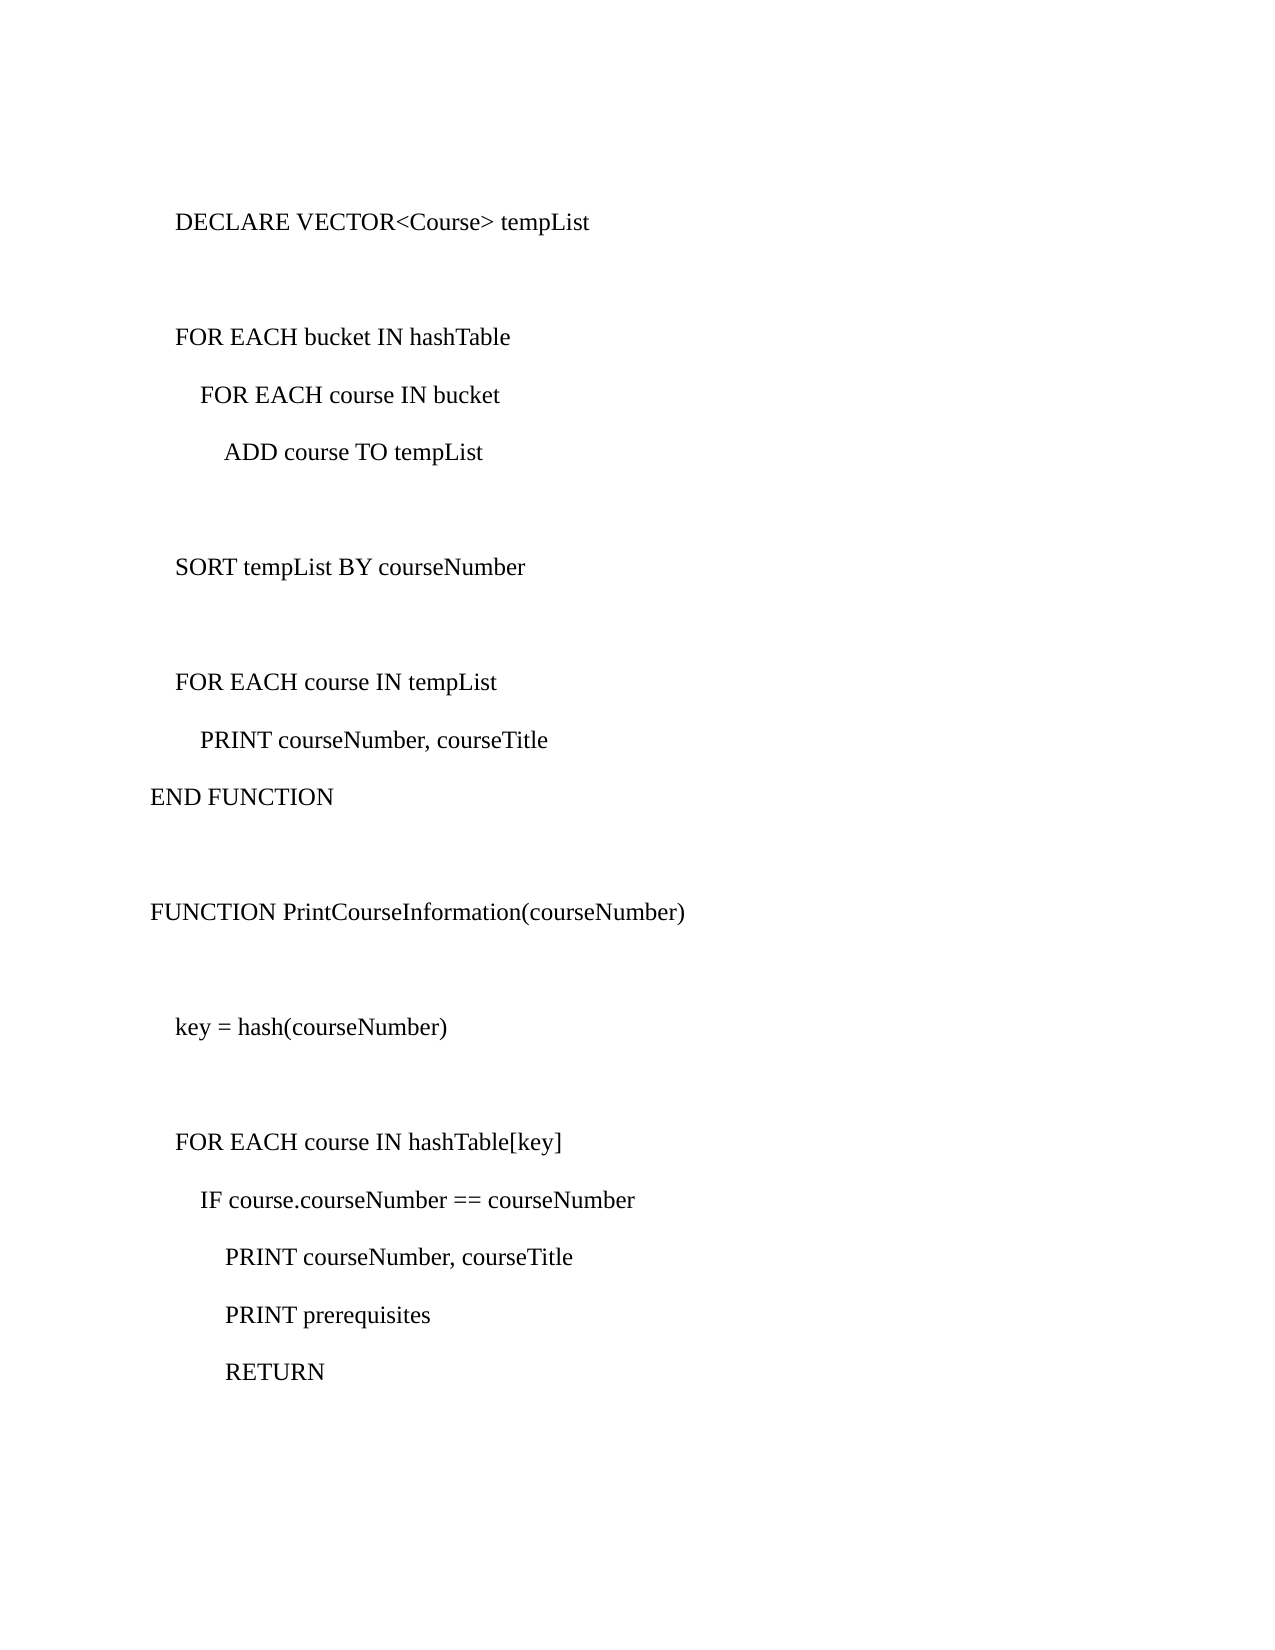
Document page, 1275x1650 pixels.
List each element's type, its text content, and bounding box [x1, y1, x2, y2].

text PRINT courseNumber, courseTitle [150, 725, 1125, 754]
text IF course.courseNumber == courseNumber [150, 1185, 1125, 1214]
text ADD course TO tempList [150, 437, 1125, 466]
text DECLARE VECTOR<Course> tempList [150, 207, 1125, 236]
text PRINT courseNumber, courseTitle [150, 1242, 1125, 1271]
text END FUNCTION [150, 782, 1125, 811]
text FOR EACH course IN hashTable[key] [150, 1127, 1125, 1156]
text RETURN [150, 1357, 1125, 1386]
text FUNCTION PrintCourseInformation(courseNumber) [150, 897, 1125, 926]
text FOR EACH bucket IN hashTable [150, 322, 1125, 351]
text FOR EACH course IN bucket [150, 380, 1125, 409]
text FOR EACH course IN tempList [150, 667, 1125, 696]
text PRINT prerequisites [150, 1300, 1125, 1329]
text key = hash(courseNumber) [150, 1012, 1125, 1041]
text SORT tempList BY courseNumber [150, 552, 1125, 581]
